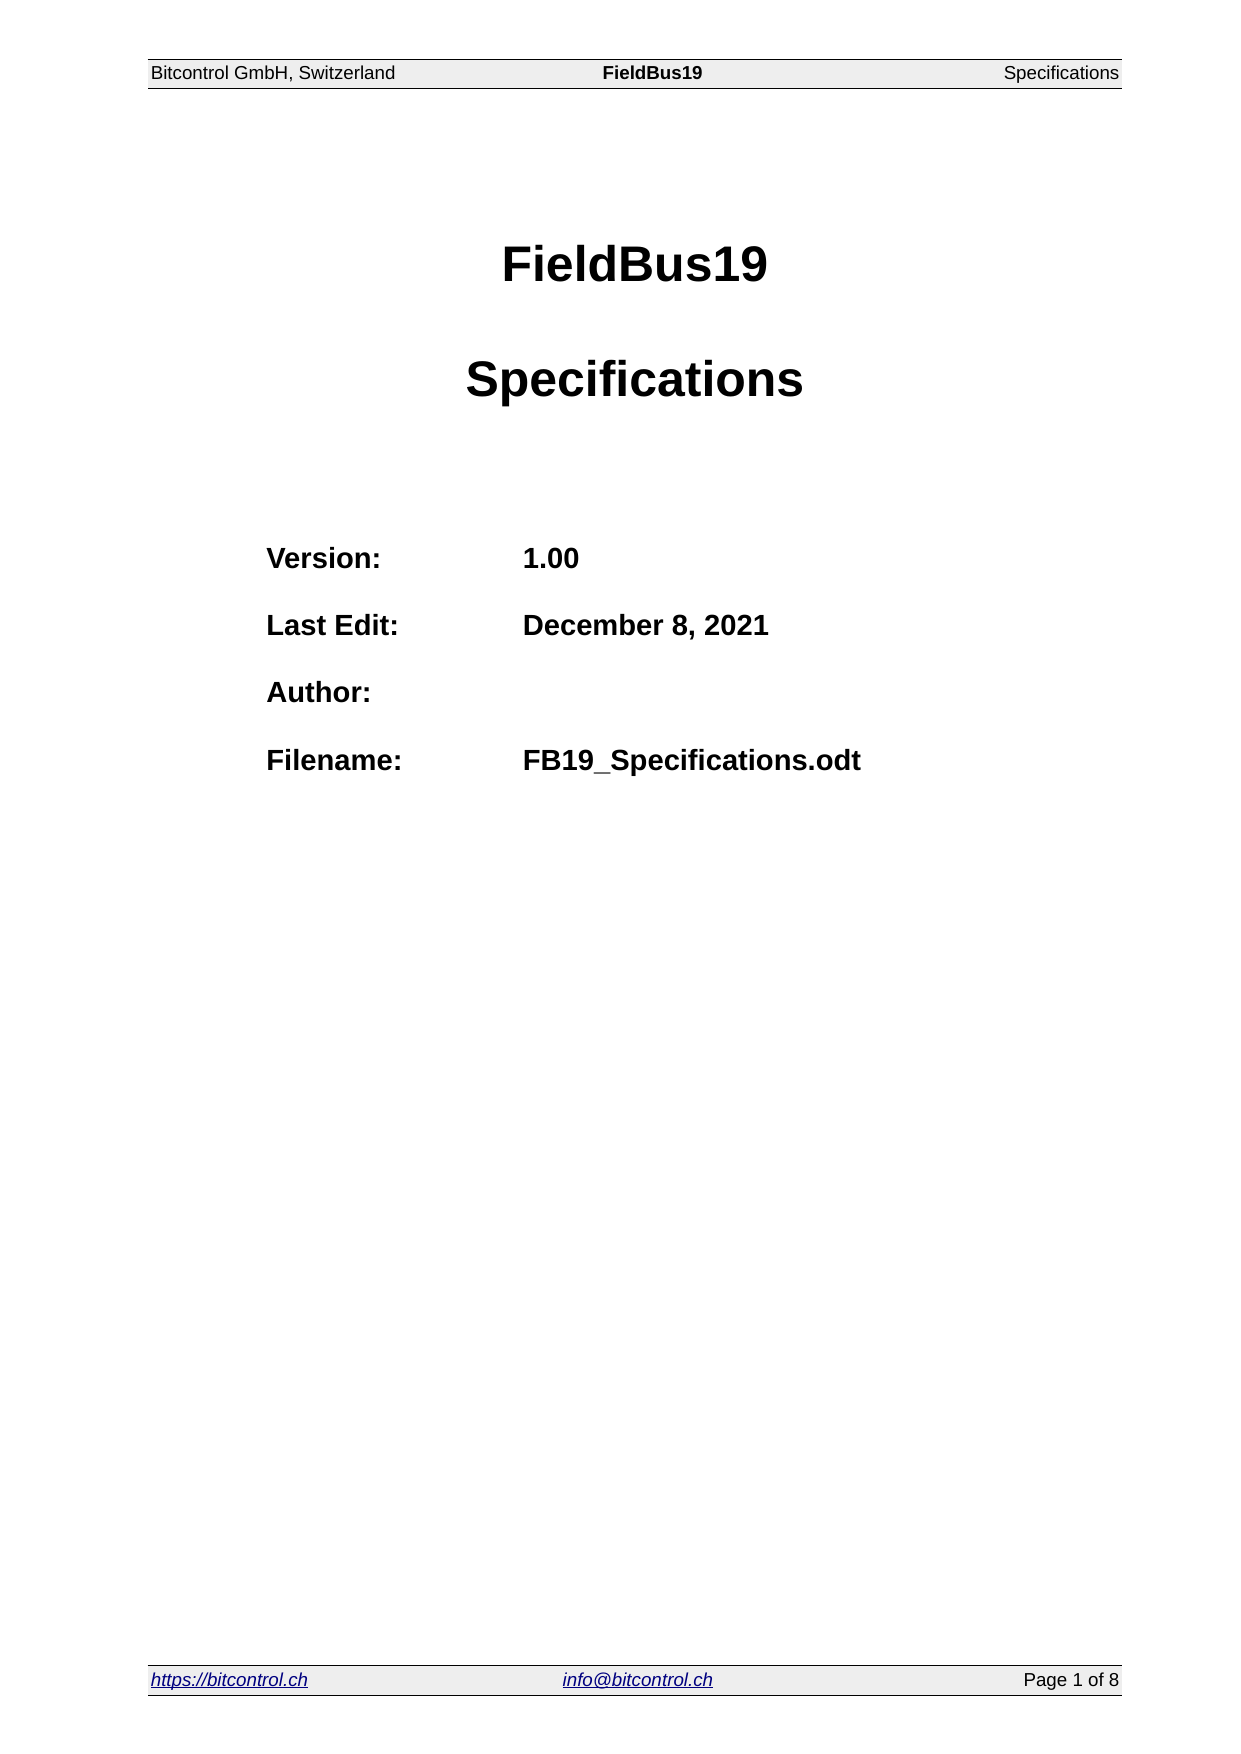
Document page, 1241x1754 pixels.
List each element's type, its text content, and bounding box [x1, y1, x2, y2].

text Author: Andreas Isenegger [266, 675, 1122, 709]
text FieldBus19 [148, 234, 1122, 292]
text Specifications [148, 349, 1122, 407]
text Last Edit: December 8, 2021 [266, 608, 1122, 642]
text Version: 1.00 [266, 541, 1122, 575]
text Filename: FB19_Specifications.odt [266, 742, 1122, 776]
